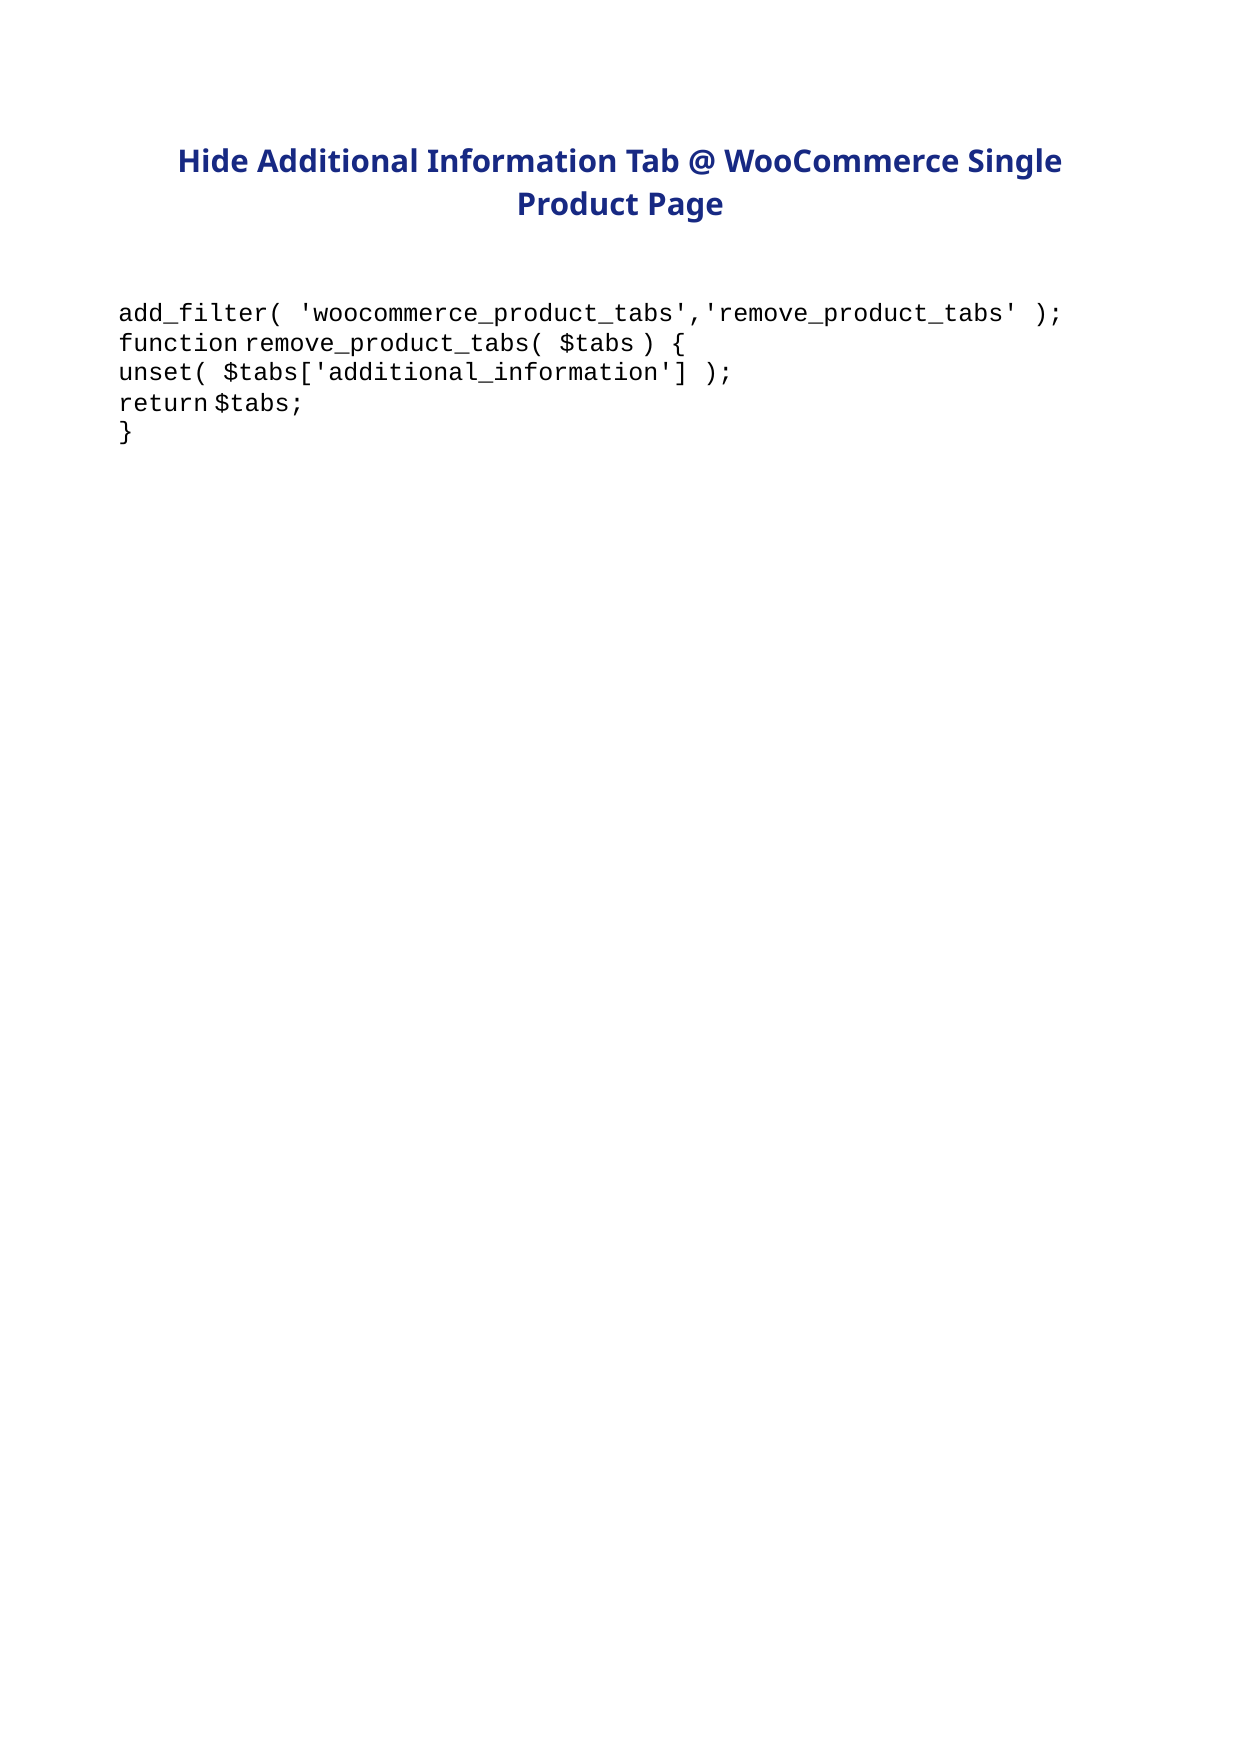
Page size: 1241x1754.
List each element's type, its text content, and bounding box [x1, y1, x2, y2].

text unset( $tabs['additional_information'] ); [118, 359, 1122, 388]
text } [118, 418, 1122, 447]
text function remove_product_tabs( $tabs ) { [118, 328, 1122, 359]
text add_filter( 'woocommerce_product_tabs','remove_product_tabs' ); [118, 300, 1122, 328]
text return $tabs; [118, 388, 1122, 418]
subtitle Hide Additional Information Tab @ WooCommerce Single Product Page [118, 139, 1122, 224]
